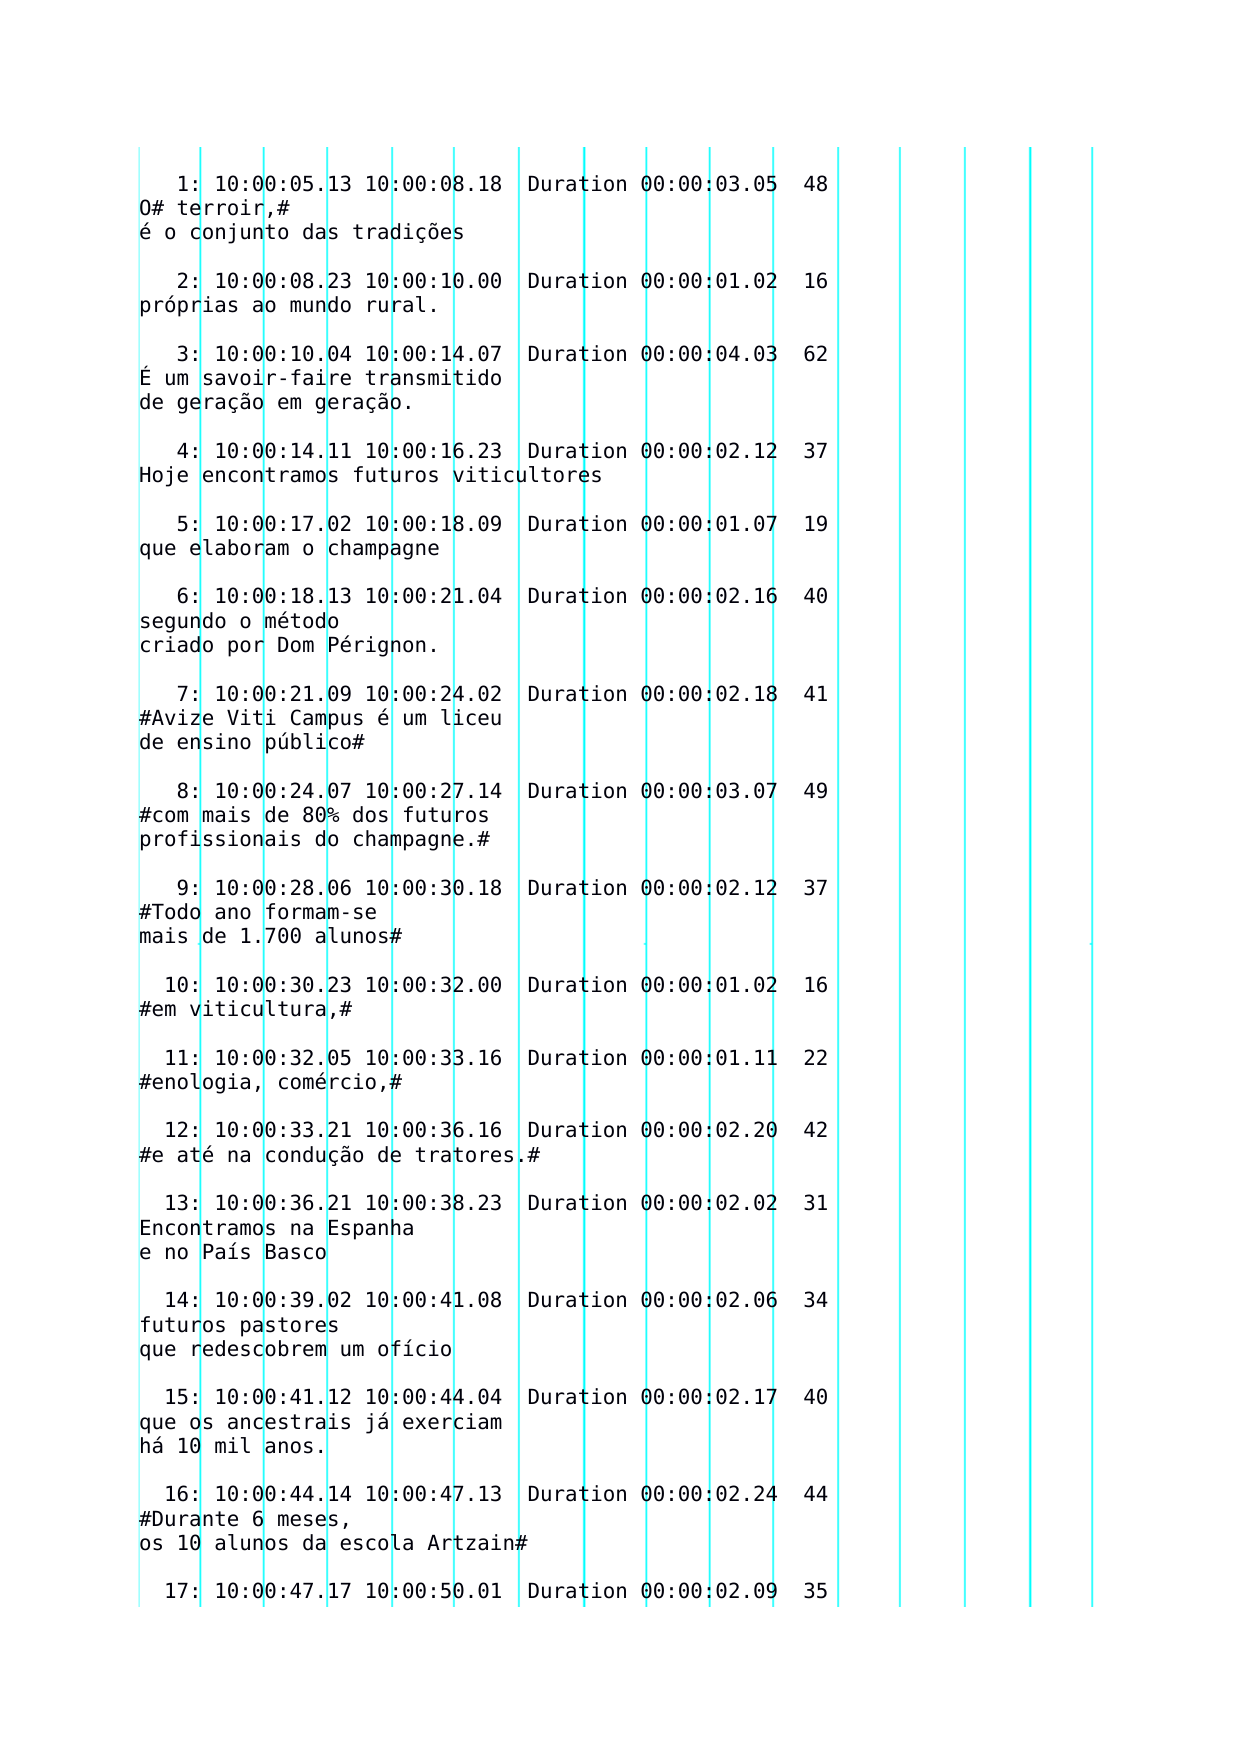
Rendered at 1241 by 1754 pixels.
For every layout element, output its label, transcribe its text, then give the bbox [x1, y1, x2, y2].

text 6: 10:00:18.13 10:00:21.04 Duration 00:00:02.16 40 [139, 584, 1101, 609]
text #Avize Viti Campus é um liceu [139, 706, 1101, 730]
text Encontramos na Espanha [139, 1216, 1101, 1240]
text #enologia, comércio,# [139, 1070, 1101, 1094]
text #com mais de 80% dos futuros [139, 803, 1101, 827]
text 4: 10:00:14.11 10:00:16.23 Duration 00:00:02.12 37 [139, 439, 1101, 463]
text 9: 10:00:28.06 10:00:30.18 Duration 00:00:02.12 37 [139, 876, 1101, 900]
text 17: 10:00:47.17 10:00:50.01 Duration 00:00:02.09 35 [139, 1579, 1101, 1604]
text #em viticultura,# [139, 997, 1101, 1021]
text 14: 10:00:39.02 10:00:41.08 Duration 00:00:02.06 34 [139, 1288, 1101, 1313]
text próprias ao mundo rural. [139, 293, 1101, 317]
text 7: 10:00:21.09 10:00:24.02 Duration 00:00:02.18 41 [139, 682, 1101, 706]
text 15: 10:00:41.12 10:00:44.04 Duration 00:00:02.17 40 [139, 1385, 1101, 1410]
text 5: 10:00:17.02 10:00:18.09 Duration 00:00:01.07 19 [139, 512, 1101, 536]
text O# terroir,# [139, 196, 1101, 220]
text #Todo ano formam-se [139, 900, 1101, 924]
text é o conjunto das tradições [139, 220, 1101, 245]
text os 10 alunos da escola Artzain# [139, 1531, 1101, 1555]
text que elaboram o champagne [139, 536, 1101, 560]
text profissionais do champagne.# [139, 827, 1101, 851]
text há 10 mil anos. [139, 1434, 1101, 1458]
text Hoje encontramos futuros viticultores [139, 463, 1101, 487]
text #e até na condução de tratores.# [139, 1143, 1101, 1167]
text 8: 10:00:24.07 10:00:27.14 Duration 00:00:03.07 49 [139, 779, 1101, 803]
text É um savoir-faire transmitido [139, 366, 1101, 390]
text futuros pastores [139, 1313, 1101, 1337]
text 1: 10:00:05.13 10:00:08.18 Duration 00:00:03.05 48 [139, 172, 1101, 196]
text que os ancestrais já exerciam [139, 1410, 1101, 1434]
text 13: 10:00:36.21 10:00:38.23 Duration 00:00:02.02 31 [139, 1191, 1101, 1216]
text #Durante 6 meses, [139, 1507, 1101, 1531]
text que redescobrem um ofício [139, 1337, 1101, 1361]
text 10: 10:00:30.23 10:00:32.00 Duration 00:00:01.02 16 [139, 973, 1101, 997]
text de ensino público# [139, 730, 1101, 754]
text mais de 1.700 alunos# [139, 924, 1101, 948]
text criado por Dom Pérignon. [139, 633, 1101, 657]
picture [138, 147, 1102, 1607]
text 11: 10:00:32.05 10:00:33.16 Duration 00:00:01.11 22 [139, 1046, 1101, 1070]
text segundo o método [139, 609, 1101, 633]
text de geração em geração. [139, 390, 1101, 414]
text e no País Basco [139, 1240, 1101, 1264]
text 12: 10:00:33.21 10:00:36.16 Duration 00:00:02.20 42 [139, 1118, 1101, 1143]
text 16: 10:00:44.14 10:00:47.13 Duration 00:00:02.24 44 [139, 1482, 1101, 1507]
text 2: 10:00:08.23 10:00:10.00 Duration 00:00:01.02 16 [139, 269, 1101, 293]
text 3: 10:00:10.04 10:00:14.07 Duration 00:00:04.03 62 [139, 342, 1101, 366]
